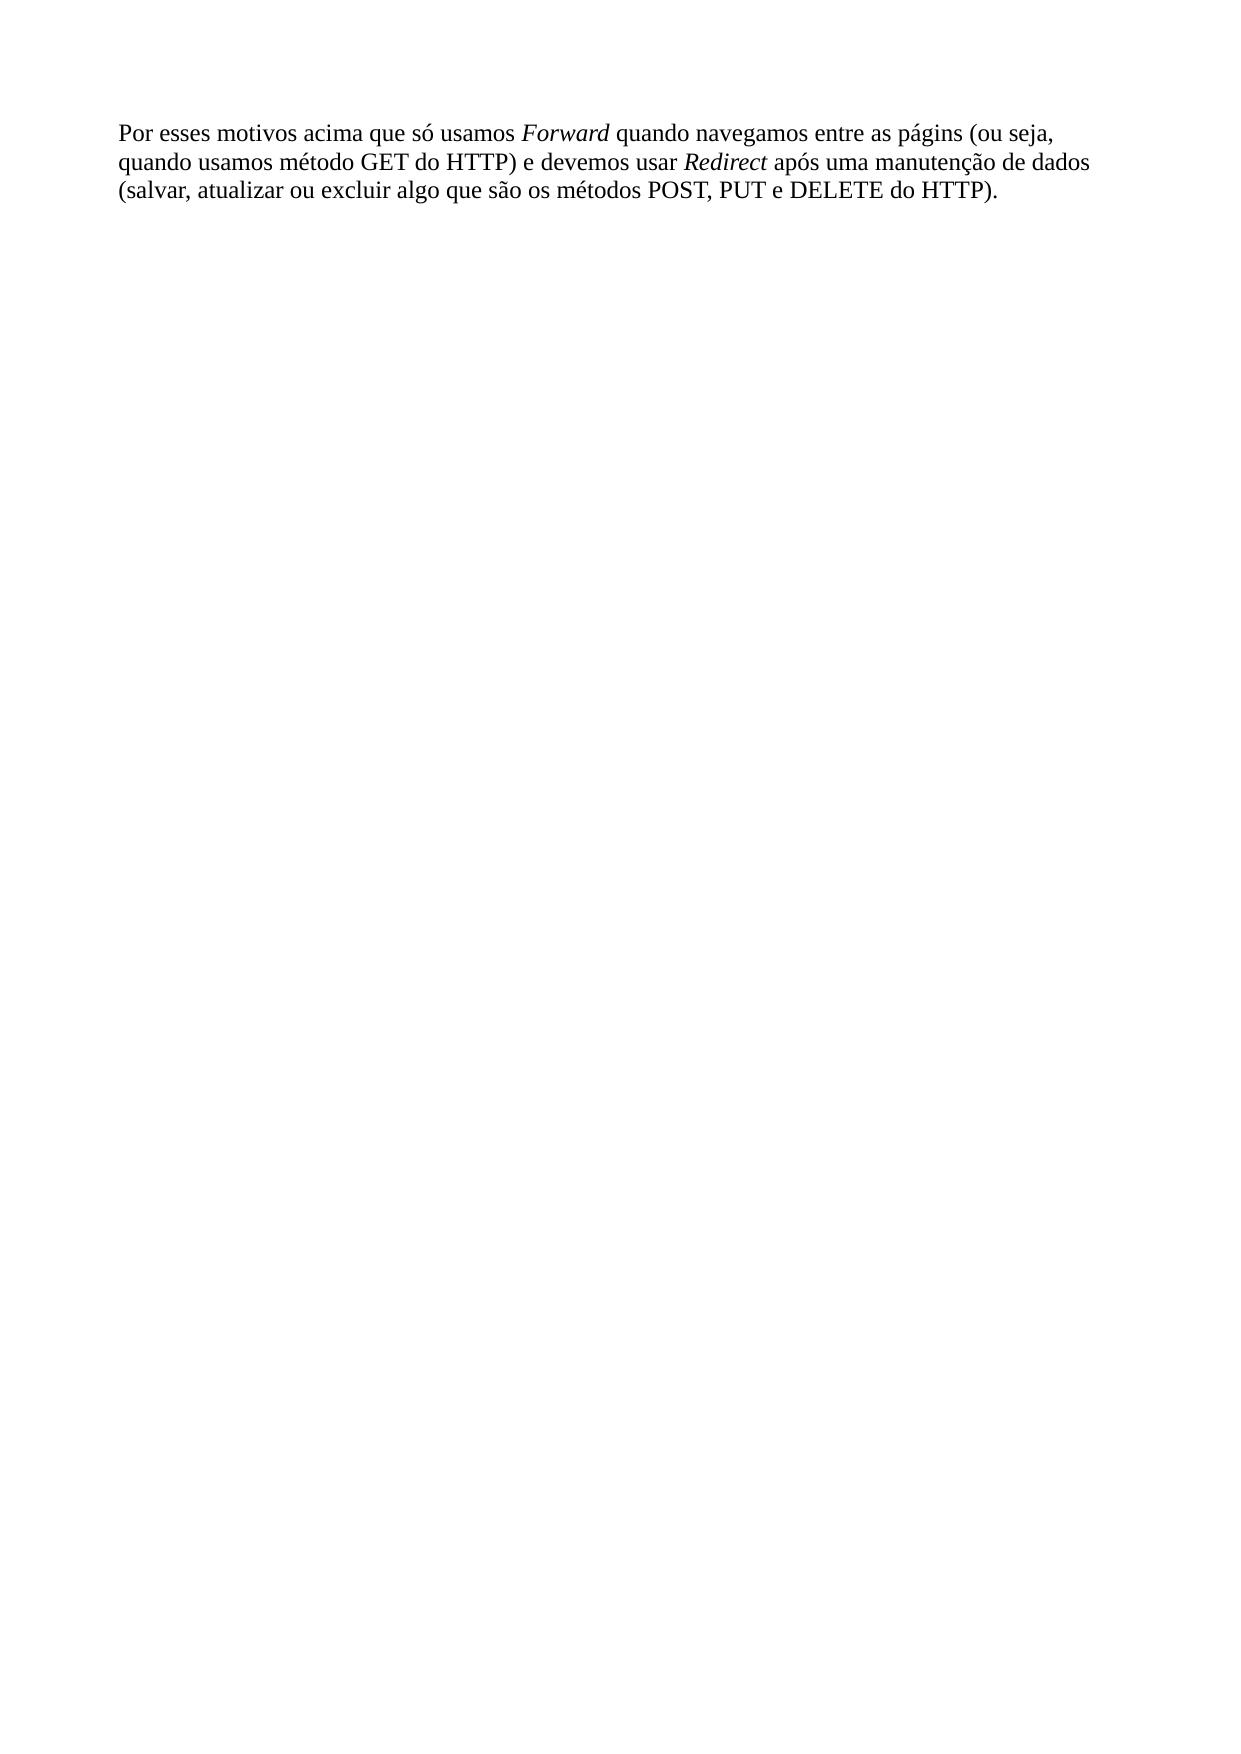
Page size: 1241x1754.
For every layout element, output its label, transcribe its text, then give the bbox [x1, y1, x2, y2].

text Por esses motivos acima que só usamos Forward quando navegamos entre as págins (ou seja, quando usamos método GET do HTTP) e devemos usar Redirect após uma manutenção de dados (salvar, atualizar ou excluir algo que são os métodos POST, PUT e DELETE do HTTP). [118, 118, 1122, 204]
